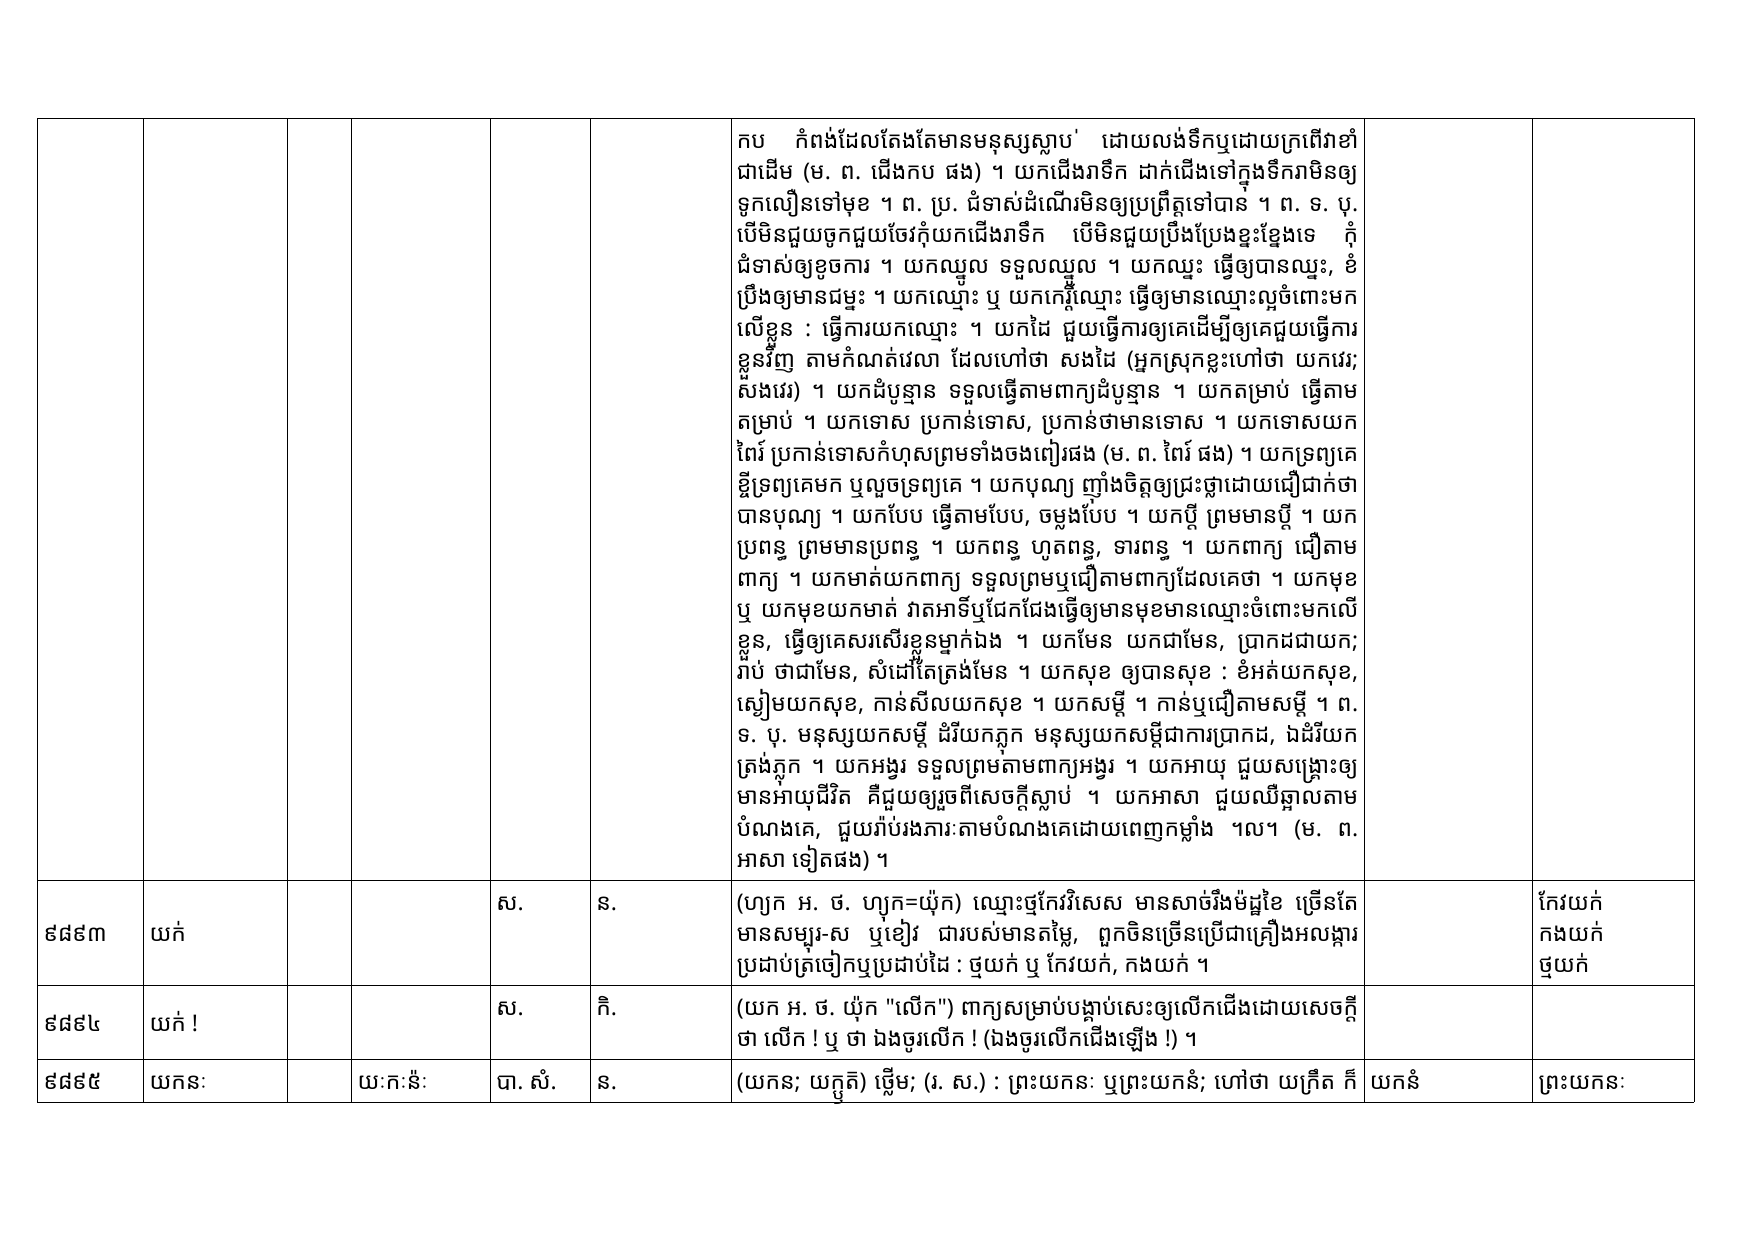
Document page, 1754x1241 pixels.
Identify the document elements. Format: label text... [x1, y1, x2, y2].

table_cell (ហ្យក អ. ថ. ហ្យុក=យ៉ុក) ឈ្មោះ​ថ្ម​កែវ​វិសេស មាន​សាច់​រឹង​ម៉ដ្ឋខៃ ច្រើន​តែ​មាន​សម្បុរ-ស ឬ​ខៀវ ជា​របស់​មាន​តម្លៃ, ពួក​ចិន​ច្រើន​ប្រើ​ជា​គ្រឿង​អលង្ការ​ប្រដាប់​ត្រចៀក​ឬ​ប្រដាប់​ដៃ : ថ្ម​យក់ ឬ កែវ​យក់, កង​យក់ ។ [732, 881, 1364, 985]
table_cell [1533, 119, 1694, 880]
table_cell យកនៈ [144, 1060, 287, 1102]
table_cell កាន់; នាំ; នាំ​ទៅ​មក; ទទួល, ព្រម​ទទួល; ត្រូវ​ការ; ជឿ​តាម; ប្រកាន់; ប្រកាន់​តាម ។ល។ : យក​ប្រាក់​ទៅ​ទិញ​ស្រូវ; យក​កូន​ទៅ​ជា​មួយ​ផង; យក​ពាក្យ​គេ; យក​គ្រូ​មក​មើល​ជំងឺ ។ល។ យក​ការ ប្រាក់ ទទួល​ចំណេញ​លើស​ពី​ចំនួន​ប្រាក់​ដើម​ដែល​ចង​ការ​ឲ្យ​គេ ។ យក​កំណើត ចាប់​កំណើត ។ យក​ក្ដី (ព. បុ.) ប្រកាន់​ទោស, ចាប់ កំណើត ។ យក​ខុស ចាប់​ខុស, ចាប់​ប្រកាន់​ថា​ខុស ។ យក​ខ្លួន​ពុំ​រួច (ពី​ទុក្ខ​ទោស) ។ យក​គាប់​គួរ ផ្គាប់ផ្គុន​ឲ្យ​មាន​សេចក្ដី​គាប់​គួរ ។ យក​គុណ ឬ យក​គុណ​យក​ស្រ័យ ទទួល​បំណាច់​គុណ, ទារ​គុណ, តវ៉ា​ថា​ខ្លួន​មាន​គុណ​លើ​គេ ។ យក​គំនិត ជឿ​តាម​គំនិត : យក​គំនិត​គេ ។ យក​ចិត្ត ឬ យក​ចិត្ត​យក​ថ្លើម​ អនុលោម​តាម​ឲ្យ​ត្រូវ​ចិត្ត​គេ, ផ្គាប់​តម្រូវ​តាម​ចិត្ត​គេ ។ យក​ចិត្ត​ទុក​ដាក់ ធ្វើ​សេចក្ដី​អើពើ​ពុំ​ប្រហែស​ធ្វេស ។ យក​ចំណេញ លៃ​លក​ឬ​គិត​គៃ​ឲ្យ​មាន​ចំណេញ ។ យក​ចំណេះ រៀន​ឲ្យ​បាន​ចេះ ។ យក​ជ័យ ធ្វើ​ឲ្យ​មាន​ជ័យ, ដណ្ដើម​ឲ្យ​មាន​ជ័យ ។ យក​ជា​កូន ទទួល​ប្តេជ្ញា​ឬ​ព្រម​ទទួល​អ្នក​ដែល​មិន​មែន កូន​ថា​ជា​កូន ។ យក​ជា​គ្នា​ទទួល​រាប់​រក​ឲ្យ​បាន​ជា​គ្នា; ...។ យក​ជាតិ ចាប់​ជាតិ, ចាប់​កំណើត​ ។ យក​ជើង​កប តែង​តែ​ធ្វើ​ឲ្យ​មាន សេចក្ដី​អន្តរាយ​រៀង​រាល់​ឆ្នាំ : កំពង់​យក​ជើង​កប កំពង់​ដែល​តែង​តែ​មាន​មនុស្ស​ស្លាប់ ដោយ​លង់​ទឹក​ឬ​ដោយ​ក្រពើ​វា​ខាំ​ជាដើម (ម. ព. ជើង​កប ផង) ។ យក​ជើង​រា​ទឹក ដាក់​ជើង​ទៅ​ក្នុង​ទឹក​រា​មិន​ឲ្យ​ទូក​លឿន​ទៅ​មុខ ។ ព. ប្រ. ជំទាស់​ដំណើរ​មិន​ឲ្យ​ប្រព្រឹត្ត​ទៅ​បាន ។ ព. ទ. បុ. បើ​មិន​ជួយ​ចូក​ជួយ​ចែវ​កុំ​យក​ជើង​រា​ទឹក បើ​មិន​ជួយ​ប្រឹងប្រែង​ខ្នះខ្នែង​ទេ កុំ​ជំទាស់​ឲ្យ​ខូច​ការ ។ យក​ឈ្នូល ទទួល​ឈ្នូល ។ យក​ឈ្នះ ធ្វើ​ឲ្យ​បាន​ឈ្នះ, ខំ​ប្រឹង​ឲ្យ​មាន​ជម្នះ ។ យក​ឈ្មោះ ឬ យក​កេរ្តិ៍​ឈ្មោះ​ ធ្វើ​ឲ្យ​មាន​ឈ្មោះ​ល្អ​ចំពោះ​មក​លើ​ខ្លួន : ធ្វើ​ការ​យក​ឈ្មោះ ។ យក​ដៃ ជួយ​ធ្វើ​ការ​ឲ្យ​គេ​ដើម្បី​ឲ្យ​គេ​ជួយ​ធ្វើ​ការ​ខ្លួន​វិញ តាម​កំណត់​វេលា ដែល​ហៅ​ថា សង​ដៃ (អ្នក​ស្រុក​ខ្លះ​ហៅ​ថា យក​វេរ; សង​វេរ) ។ យក​ដំបូន្មាន ទទួល​ធ្វើ​តាម​ពាក្យ​ដំបូន្មាន ។ យក​តម្រាប់​ ធ្វើ​តាម​តម្រាប់ ។ យក​ទោស ប្រកាន់​ទោស, ប្រកាន់​ថា​មាន​ទោស ។ យក​ទោស​យក​ពៃរ៍ ប្រកាន់​ទោស​កំហុស​ព្រម​ទាំង​ចង​ពៀរ​ផង (ម. ព. ពៃរ៍ ផង) ។ យក​ទ្រព្យ​គេ ខ្ចី​ទ្រព្យ​គេ​មក ឬ​លួច​ទ្រព្យ​គេ ។ យក​បុណ្យ ញ៉ាំង​ចិត្ត​ឲ្យ​ជ្រះ​ថ្លា​ដោយ​ជឿ​ជាក់​ថា​បាន​បុណ្យ ។ យក​បែប ធ្វើ​តាម​បែប, ចម្លង​បែប ។ យក​ប្តី ព្រម​មាន​ប្ដី ។ យក​ប្រពន្ធ ព្រម​មាន​ប្រពន្ធ ។ យក​ពន្ធ ហូត​ពន្ធ, ទារ​ពន្ធ ។ យក​ពាក្យ ជឿ​តាម​ពាក្យ ។ យក​មាត់​យក​ពាក្យ ទទួល​ព្រម​ឬ​ជឿ​តាម​ពាក្យ​ដែល​គេ​ថា ។ យក​មុខ ឬ យក​មុខ​យក​មាត់ វាត​អាទិ៍​ឬ​ជែក​ជែង​ធ្វើ​ឲ្យ​មាន​មុខ​មាន​ឈ្មោះ​ចំពោះ​មក​លើ​ខ្លួន, ធ្វើ​ឲ្យ​គេ​សរសើរ​ខ្លួន​ម្នាក់​ឯង ។ យក​មែន យក​ជា​មែន, ប្រាកដ​ជា​យក; រាប់ ថា​ជា​មែន, សំដៅ​តែ​ត្រង់​មែន ។ យក​សុខ ឲ្យ​បាន​សុខ : ខំ​អត់​យក​សុខ, ស្ងៀម​យក​សុខ, កាន់​សីល​យក​សុខ ។ យក​សម្តី ។ កាន់​ឬ​ជឿ​តាម​សម្តី ។ ព. ទ. បុ. មនុស្ស​យក​សម្តី ដំរី​យក​ភ្លុក មនុស្ស​យក​សម្តី​ជា​ការ​ប្រាកដ, ឯ​ដំរី​យក​ត្រង់​ភ្លុក ។ យក​អង្វរ ទទួល​ព្រម​តាម​ពាក្យ​អង្វរ ។ យក​អាយុ ជួយ​សង្រ្គោះ​ឲ្យ​មាន​អាយុ​ជីវិត​ គឺ​ជួយ​ឲ្យ​រួច​ពី​សេចក្ដី​ស្លាប់ ។ យក​អាសា ជួយ​ឈឺ​ឆ្អាល​តាម​បំណង​គេ, ជួយ​រ៉ាប់​រង​ភារៈ​តាម​បំណង​គេ​ដោយ​ពេញ​កម្លាំង ។ល។ (ម. ព. អាសា ទៀត​ផង) ។ [732, 119, 1364, 880]
table_cell យកនំ [1365, 1060, 1532, 1102]
table_cell ព្រះ​យកនៈ [1533, 1060, 1694, 1102]
table_cell យៈកៈន៉ៈ [352, 1060, 490, 1102]
table_cell (យកន; យក្ឫត៑) ថ្លើម; (រ. ស.) : ព្រះ​យកនៈ ឬ​ព្រះ​យកនំ; ហៅ​ថា​ យក្រឹត ក៏​ [732, 1060, 1364, 1102]
table_cell [288, 119, 351, 880]
table_cell យក់ ! [144, 986, 287, 1059]
table_cell [288, 881, 351, 985]
table_cell [38, 119, 143, 880]
table_cell [288, 1060, 351, 1102]
table_cell ស. [491, 986, 590, 1059]
table_cell [144, 119, 287, 880]
table_cell [491, 119, 590, 880]
table_cell បា. សំ. [491, 1060, 590, 1102]
table_cell ស. [491, 881, 590, 985]
table_cell [1365, 986, 1532, 1059]
table_cell [1533, 986, 1694, 1059]
table_cell [288, 986, 351, 1059]
table_cell កែវ​យក់ កង​យក់ ថ្ម​យក់ [1533, 881, 1694, 985]
table_cell (យក អ. ថ. យ៉ុក "លើក") ពាក្យ​សម្រាប់​បង្គាប់​សេះ​ឲ្យ​លើក​ជើង​ដោយ​សេចក្ដី​ថា លើក ! ឬ ថា ឯង​ចូរ​លើក ! (ឯង​ចូរ​លើក​ជើង​ឡើង !) ។ [732, 986, 1364, 1059]
table_cell [1365, 119, 1532, 880]
table_cell ៩៨៩៣ [38, 881, 143, 985]
table_cell [1365, 881, 1532, 985]
table_cell យក់ [144, 881, 287, 985]
table_cell ន. [591, 881, 731, 985]
table_cell [352, 881, 490, 985]
table_cell ៩៨៩៥ [38, 1060, 143, 1102]
table_cell កិ. [591, 986, 731, 1059]
table_cell ៩៨៩៤ [38, 986, 143, 1059]
table_cell [352, 119, 490, 880]
table_cell [352, 986, 490, 1059]
table_cell ន. [591, 1060, 731, 1102]
table_cell [591, 119, 731, 880]
